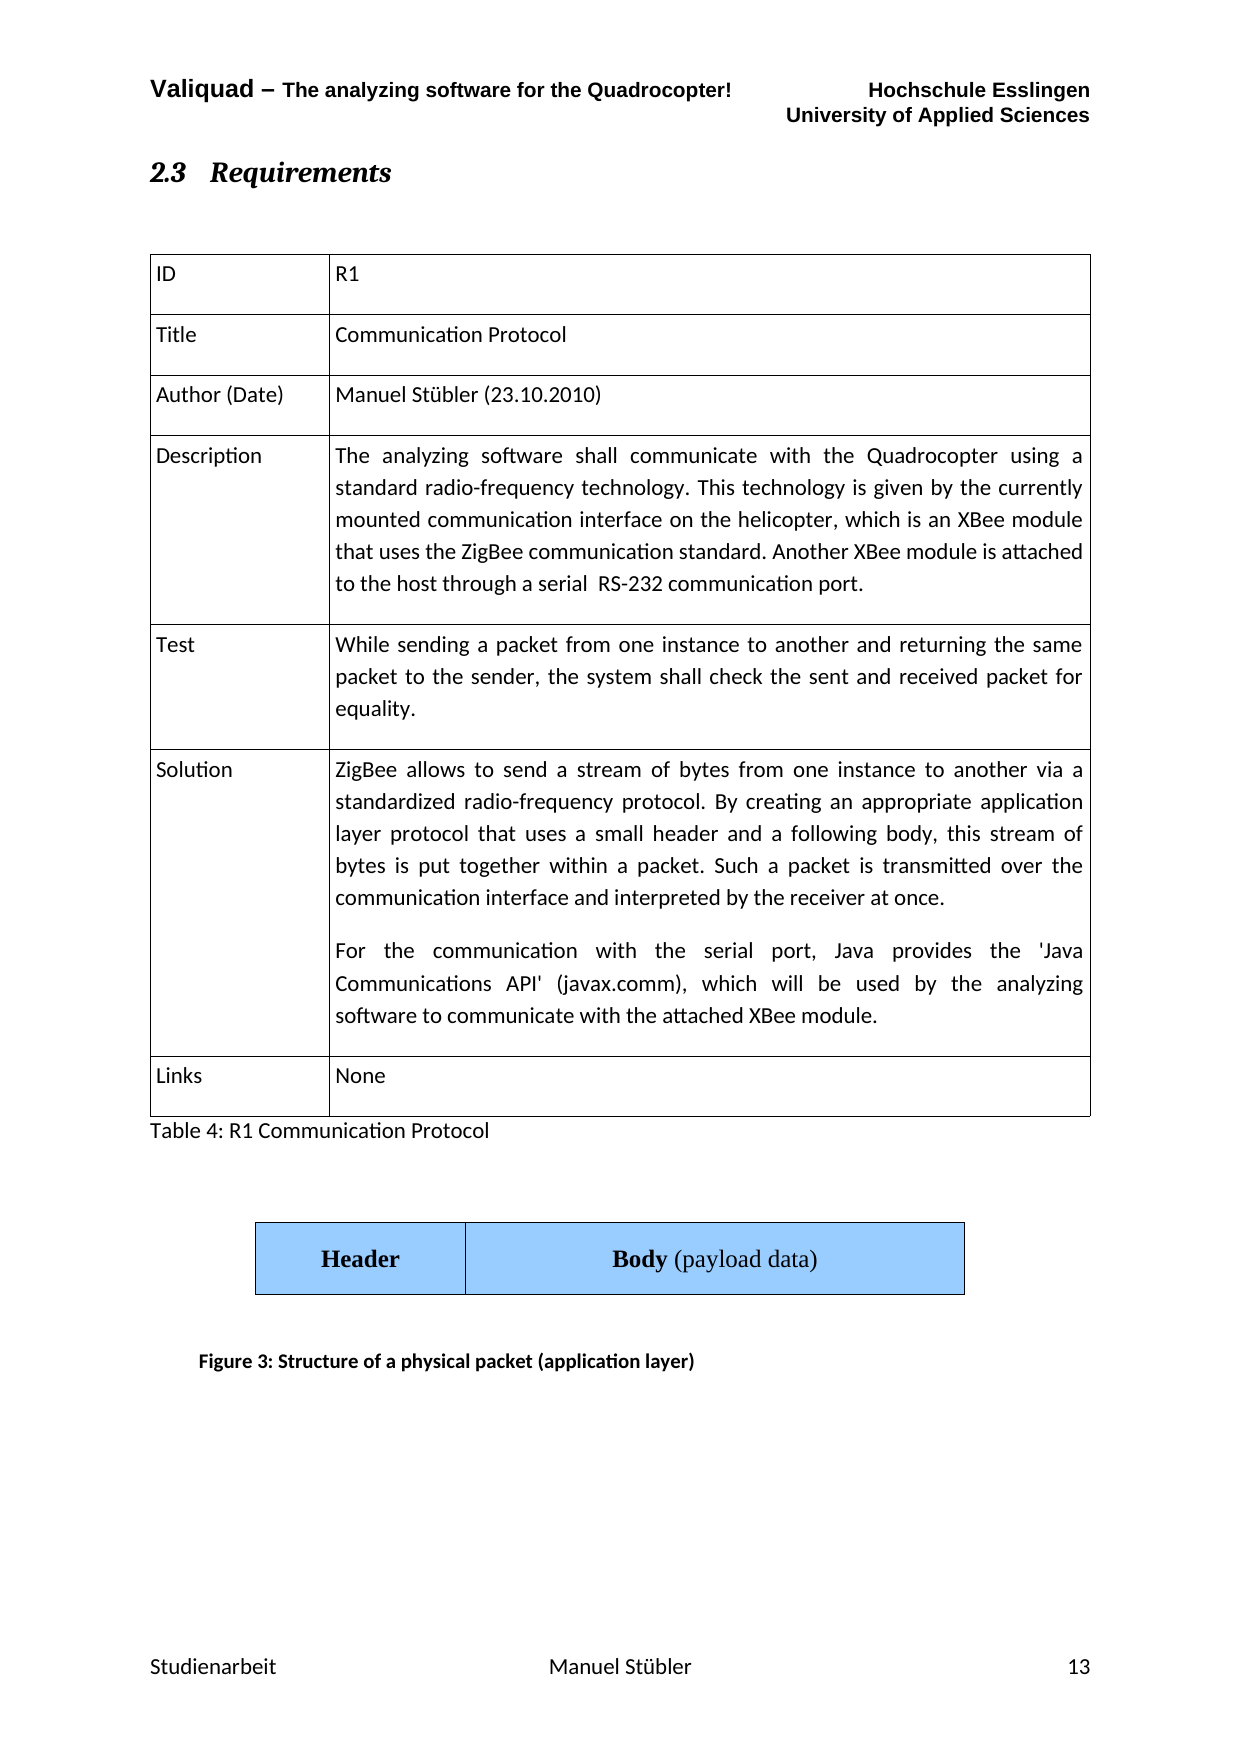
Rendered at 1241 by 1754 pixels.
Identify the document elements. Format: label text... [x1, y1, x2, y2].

table_cell Author (Date) [151, 376, 329, 435]
table_cell None [330, 1057, 1090, 1116]
table_cell The analyzing software shall communicate with the Quadrocopter using a standard radio-frequency technology. This technology is given by the currently mounted communication interface on the helicopter, which is an XBee module that uses the ZigBee communication standard. Another XBee module is attached to the host through a serial RS-232 communication port. [330, 436, 1090, 624]
table_header R1 [330, 255, 1090, 314]
table_cell Communication Protocol [330, 315, 1090, 374]
subtitle Requirements [150, 156, 1090, 189]
table_header ID [151, 255, 329, 314]
table_cell Links [151, 1057, 329, 1116]
table_cell While sending a packet from one instance to another and returning the same packet to the sender, the system shall check the sent and received packet for equality. [330, 625, 1090, 749]
table_cell Manuel Stübler (23.10.2010) [330, 376, 1090, 435]
table_cell Solution [151, 750, 329, 1056]
table_cell Test [151, 625, 329, 749]
table_cell Description [151, 436, 329, 624]
text Figure 3: Structure of a physical packet (application layer) [199, 1348, 1042, 1373]
table_cell Title [151, 315, 329, 374]
table_cell ZigBee allows to send a stream of bytes from one instance to another via a standardized radio-frequency protocol. By creating an appropriate application layer protocol that uses a small header and a following body, this stream of bytes is put together within a packet. Such a packet is transmitted over the communication interface and interpreted by the receiver at once. For the communication with the serial port, Java provides the 'Java Communications API' (javax.comm), which will be used by the analyzing software to communicate with the attached XBee module. [330, 750, 1090, 1056]
text Table 4: R1 Communication Protocol [150, 1117, 1090, 1144]
